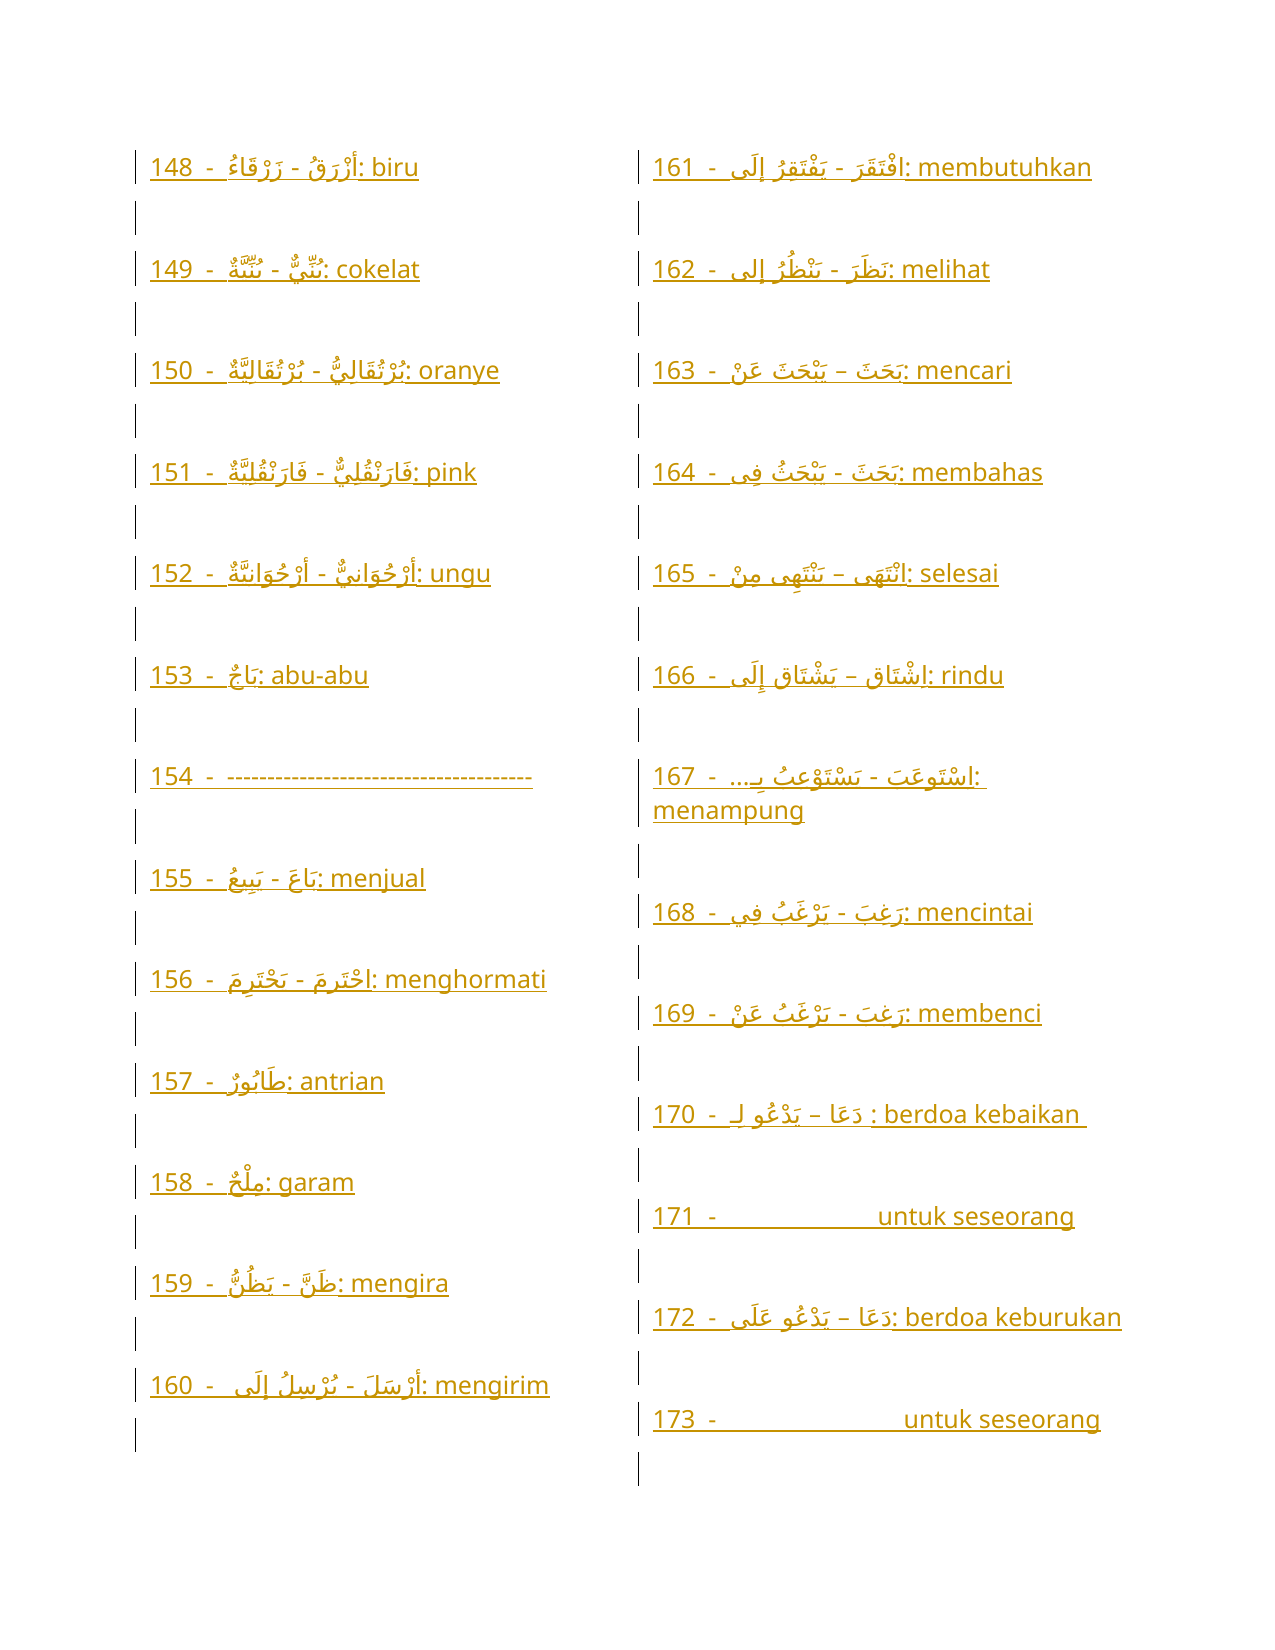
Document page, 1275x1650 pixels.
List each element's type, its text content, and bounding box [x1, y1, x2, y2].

text 172 - دَعَا – يَدْعُو عَلَى: berdoa keburukan [652, 1300, 1125, 1334]
text 171 - untuk seseorang [652, 1199, 1125, 1233]
text 155 - بَاعَ - يَبِيعُ: menjual [150, 860, 622, 894]
text 150 - بُرْتُقَالِيُّ - بُرْتُقَالِيَّةٌ: oranye [150, 353, 622, 387]
text 160 - أرْسَلَ - يُرْسِلُ إلَى: mengirim [150, 1367, 622, 1402]
text 165 - اِنْتَهَى – يَنْتَهِى مِنْ: selesai [652, 556, 1125, 590]
text 148 - أزْرَقُ - زَرْقَاءُ: biru [150, 150, 622, 184]
text 154 - -------------------------------------- [150, 759, 622, 793]
text 157 - طَابُورٌ: antrian [150, 1063, 622, 1097]
text 159 - ظَنَّ - يَظُنُّ: mengira [150, 1266, 622, 1300]
text 161 - افْتَقَرَ - يَفْتَقِرُ إلَى: membutuhkan [652, 150, 1125, 184]
text 162 - نَظَرَ - يَنْظُرُ إلى: melihat [652, 251, 1125, 286]
text 167 - ...اِسْتَوعَبَ - يَسْتَوْعِبُ بِـ: menampung [652, 759, 1125, 827]
text 149 - بُنِّيٌّ - بُنِّيَّةٌ: cokelat [150, 251, 622, 286]
text 173 - untuk seseorang [652, 1402, 1125, 1436]
text 166 - اِشْتَاق – يَشْتَاق إِلَى: rindu [652, 657, 1125, 691]
text 152 - أرْجُوَانِيٌّ - أرْجُوَانِيَّةٌ: ungu [150, 556, 622, 590]
text 153 - بَاجٌ: abu-abu [150, 657, 622, 691]
text 170 - دَعَا – يَدْعُو لِـ : berdoa kebaikan [652, 1097, 1125, 1131]
text 164 - بَحَثَ - يَبْحَثُ فِى: membahas [652, 454, 1125, 488]
text 158 - مِلْحٌ: garam [150, 1164, 622, 1199]
text 163 - بَحَثَ – يَبْحَثَ عَنْ: mencari [652, 353, 1125, 387]
text 151 - فَارَنْقُلِيٌّ - فَارَنْقُلِيَّةٌ: pink [150, 454, 622, 488]
text 168 - رَغِبَ - يَرْغَبُ فِي: mencintai [652, 894, 1125, 928]
text 169 - رَغِبَ - يَرْغَبُ عَنْ: membenci [652, 996, 1125, 1030]
text 156 - احْتَرمَ - يَحْتَرِمَ: menghormati [150, 962, 622, 996]
